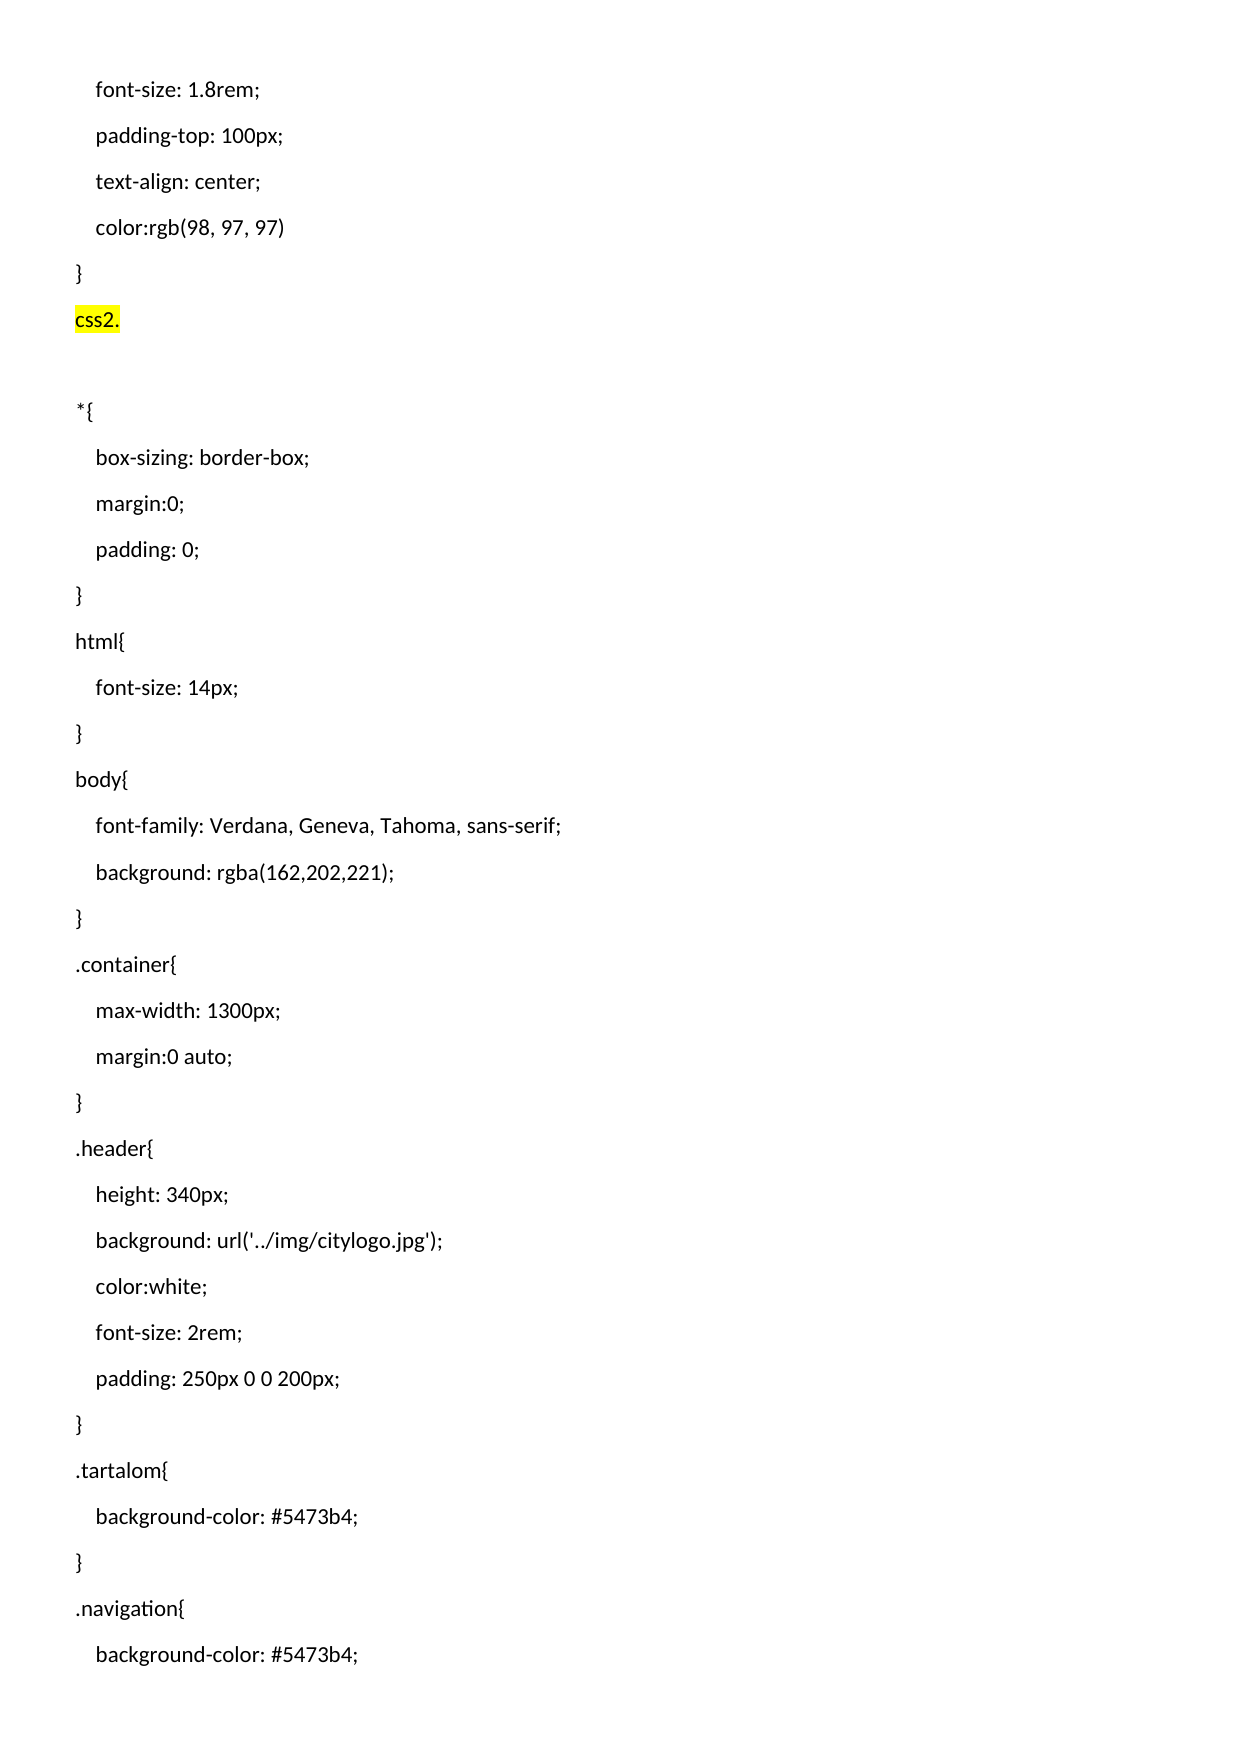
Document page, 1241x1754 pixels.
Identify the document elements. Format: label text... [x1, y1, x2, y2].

text font-size: 14px; [75, 673, 1165, 702]
text font-size: 2rem; [75, 1318, 1165, 1346]
text color:white; [75, 1272, 1165, 1300]
text } [75, 1410, 1165, 1438]
text background-color: #5473b4; [75, 1640, 1165, 1668]
text color:rgb(98, 97, 97) [75, 213, 1165, 241]
text html{ [75, 627, 1165, 656]
text .header{ [75, 1134, 1165, 1162]
text font-family: Verdana, Geneva, Tahoma, sans-serif; [75, 812, 1165, 840]
text body{ [75, 766, 1165, 794]
text font-size: 1.8rem; [75, 75, 1165, 103]
text box-sizing: border-box; [75, 443, 1165, 471]
text padding-top: 100px; [75, 121, 1165, 149]
text css2. [75, 305, 1165, 333]
text } [75, 581, 1165, 609]
text } [75, 259, 1165, 287]
text margin:0; [75, 489, 1165, 517]
text height: 340px; [75, 1180, 1165, 1208]
text text-align: center; [75, 167, 1165, 195]
text padding: 250px 0 0 200px; [75, 1364, 1165, 1392]
text } [75, 1548, 1165, 1576]
text .container{ [75, 950, 1165, 978]
text .navigation{ [75, 1594, 1165, 1622]
text max-width: 1300px; [75, 996, 1165, 1024]
text padding: 0; [75, 535, 1165, 563]
text background: rgba(162,202,221); [75, 858, 1165, 886]
text } [75, 904, 1165, 932]
text margin:0 auto; [75, 1042, 1165, 1070]
text .tartalom{ [75, 1456, 1165, 1484]
text } [75, 1088, 1165, 1116]
text *{ [75, 397, 1165, 425]
text } [75, 719, 1165, 748]
text background: url('../img/citylogo.jpg'); [75, 1226, 1165, 1254]
text background-color: #5473b4; [75, 1502, 1165, 1530]
